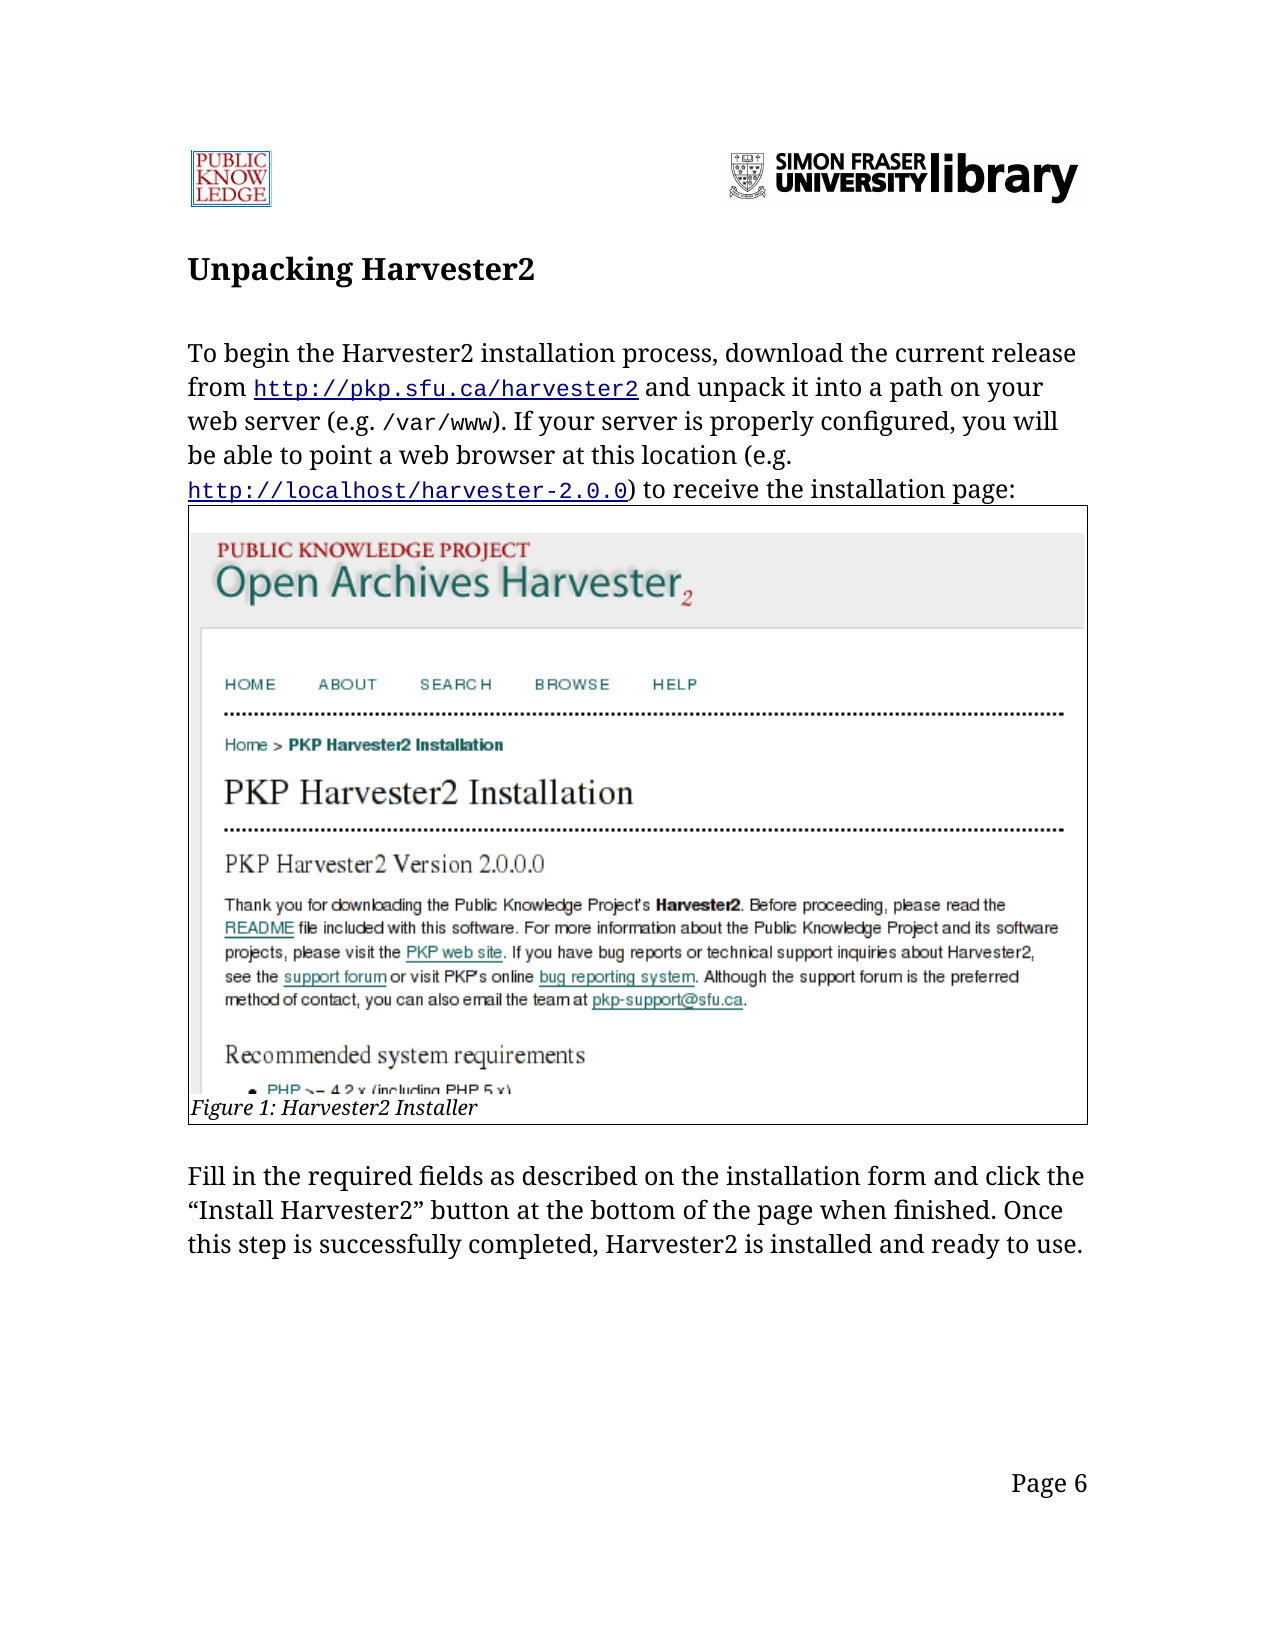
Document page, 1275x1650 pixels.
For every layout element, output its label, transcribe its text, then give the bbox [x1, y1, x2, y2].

text Fill in the required fields as described on the installation form and click the “Install Harvester2” button at the bottom of the page when finished. Once this step is successfully completed, Harvester2 is installed and ready to use. [187, 1158, 1087, 1260]
picture [190, 533, 1085, 1094]
text Figure 1: Harvester2 Installer [191, 1094, 1084, 1122]
text [191, 508, 1084, 533]
subtitle Unpacking Harvester2 [187, 247, 1087, 289]
text To begin the Harvester2 installation process, download the current release from http://pkp.sfu.ca/harvester2 and unpack it into a path on your web server (e.g. /var/www). If your server is properly configured, you will be able to point a web browser at this location (e.g. http://localhost/harvester-2.0.0) to receive the installation page: [187, 336, 1087, 505]
picture [723, 150, 1083, 207]
picture [193, 150, 272, 205]
